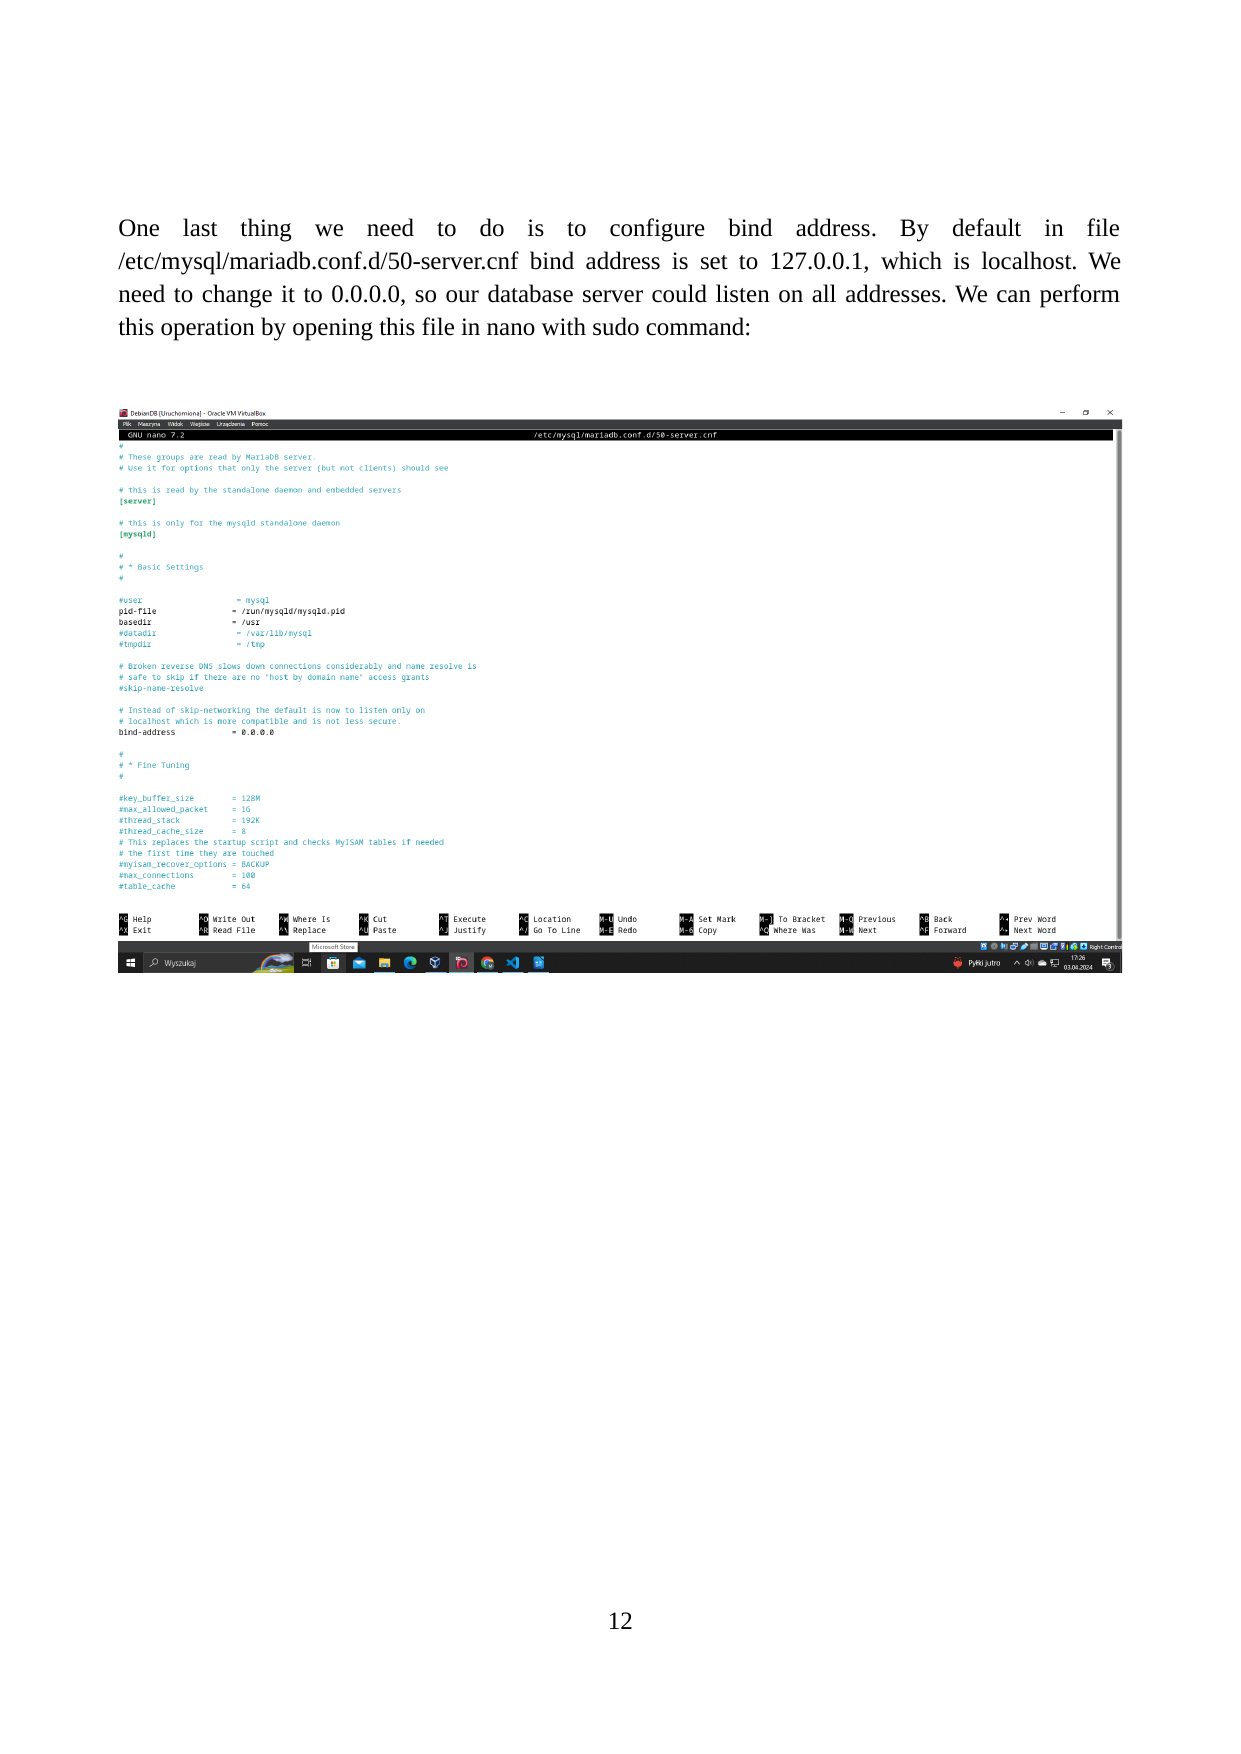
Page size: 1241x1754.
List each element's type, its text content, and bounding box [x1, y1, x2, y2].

text One last thing we need to do is to configure bind address. By default in file /etc/mysql/mariadb.conf.d/50-server.cnf bind address is set to 127.0.0.1, which is localhost. We need to change it to 0.0.0.0, so our database server could listen on all addresses. We can perform this operation by opening this file in nano with sudo command: [118, 213, 1122, 341]
picture [118, 407, 1123, 973]
